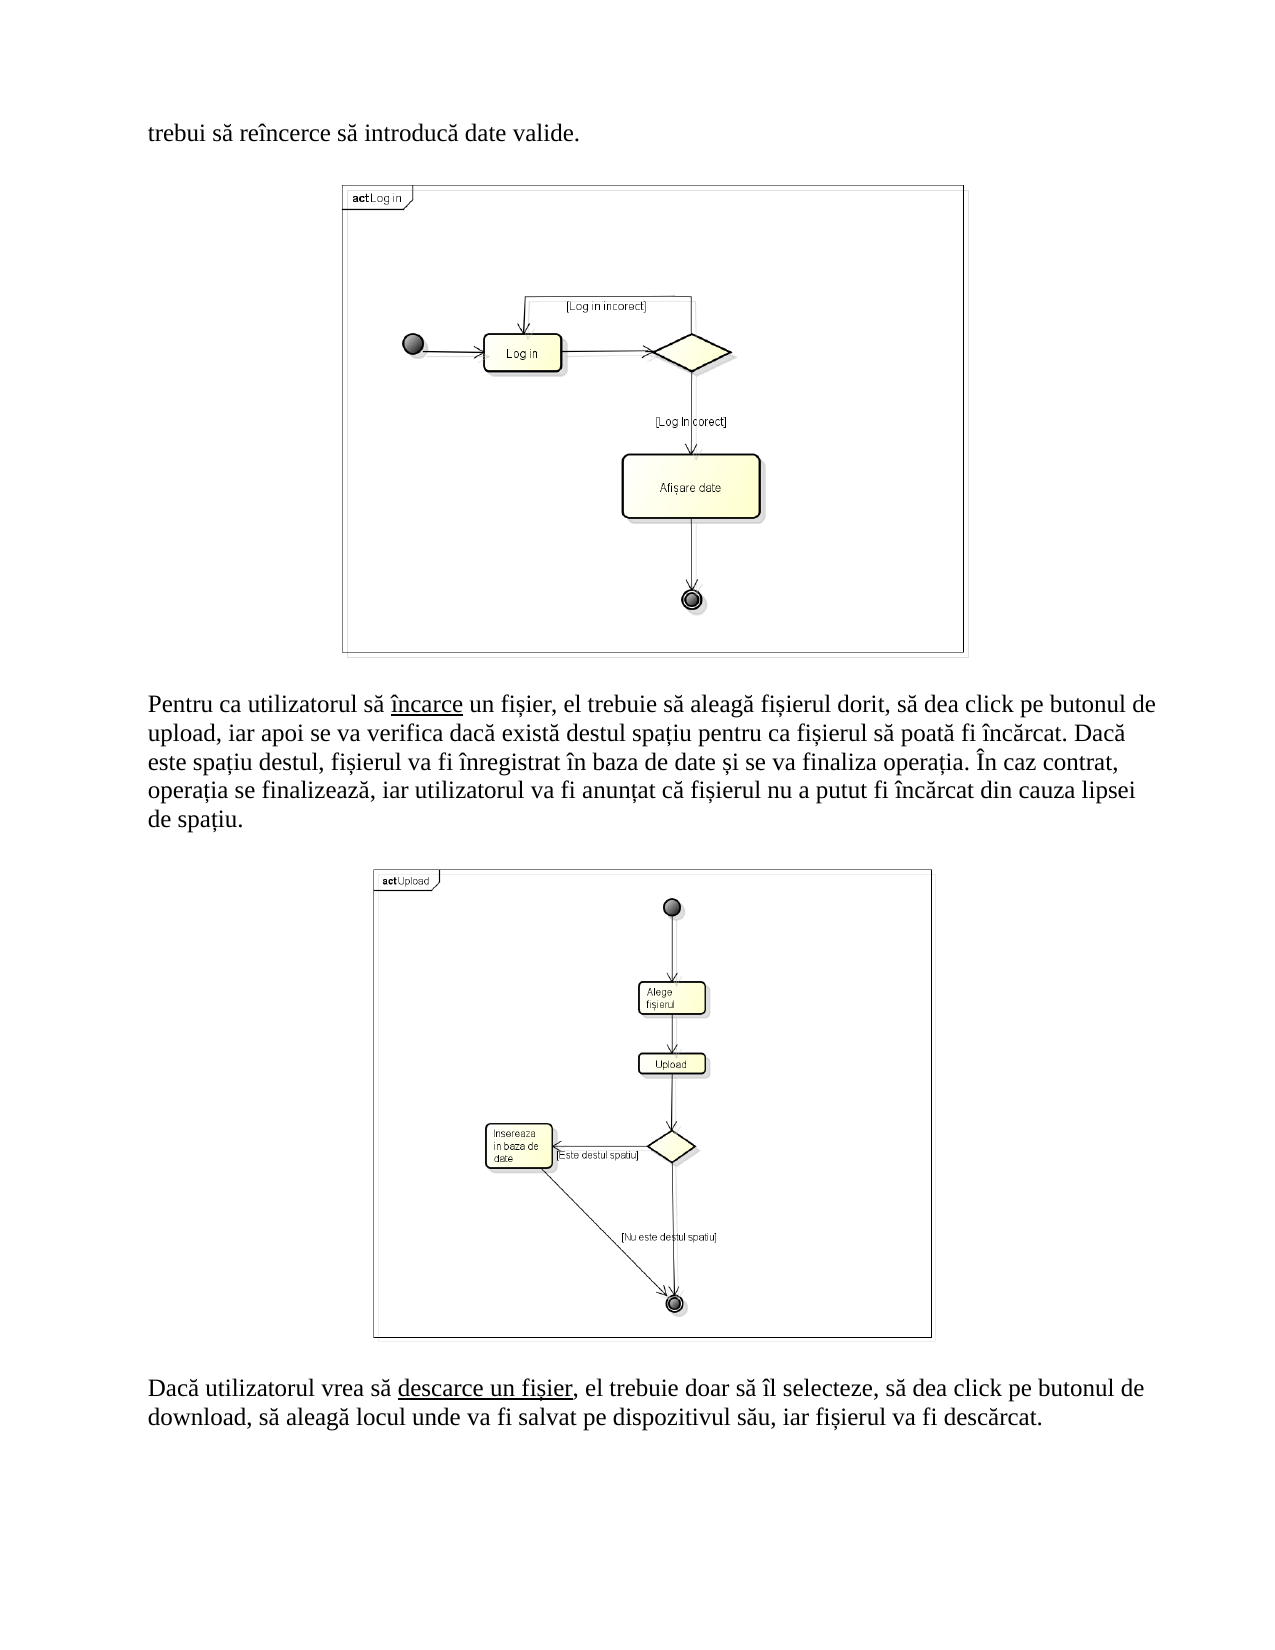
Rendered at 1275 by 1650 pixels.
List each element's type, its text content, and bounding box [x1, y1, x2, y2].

list Dacă utilizatorul vrea să descarce un fișier, el trebuie doar să îl selecteze, să dea click pe butonul de download, să aleagă locul unde va fi salvat pe dispozitivul său, iar fișierul va fi descărcat. [148, 1373, 1157, 1431]
picture [332, 175, 973, 661]
list Pentru ca utilizatorul să încarce un fișier, el trebuie să aleagă fișierul dorit, să dea click pe butonul de upload, iar apoi se va verifica dacă există destul spațiu pentru ca fișierul să poată fi încărcat. Dacă este spațiu destul, fișierul va fi înregistrat în baza de date și se va finaliza operația. În caz contrat, operația se finalizează, iar utilizatorul va fi anunțat că fișierul nu a putut fi încărcat din cauza lipsei de spațiu. [148, 689, 1157, 833]
list trebui să reîncerce să introducă date valide. [148, 118, 1157, 147]
picture [365, 861, 939, 1345]
